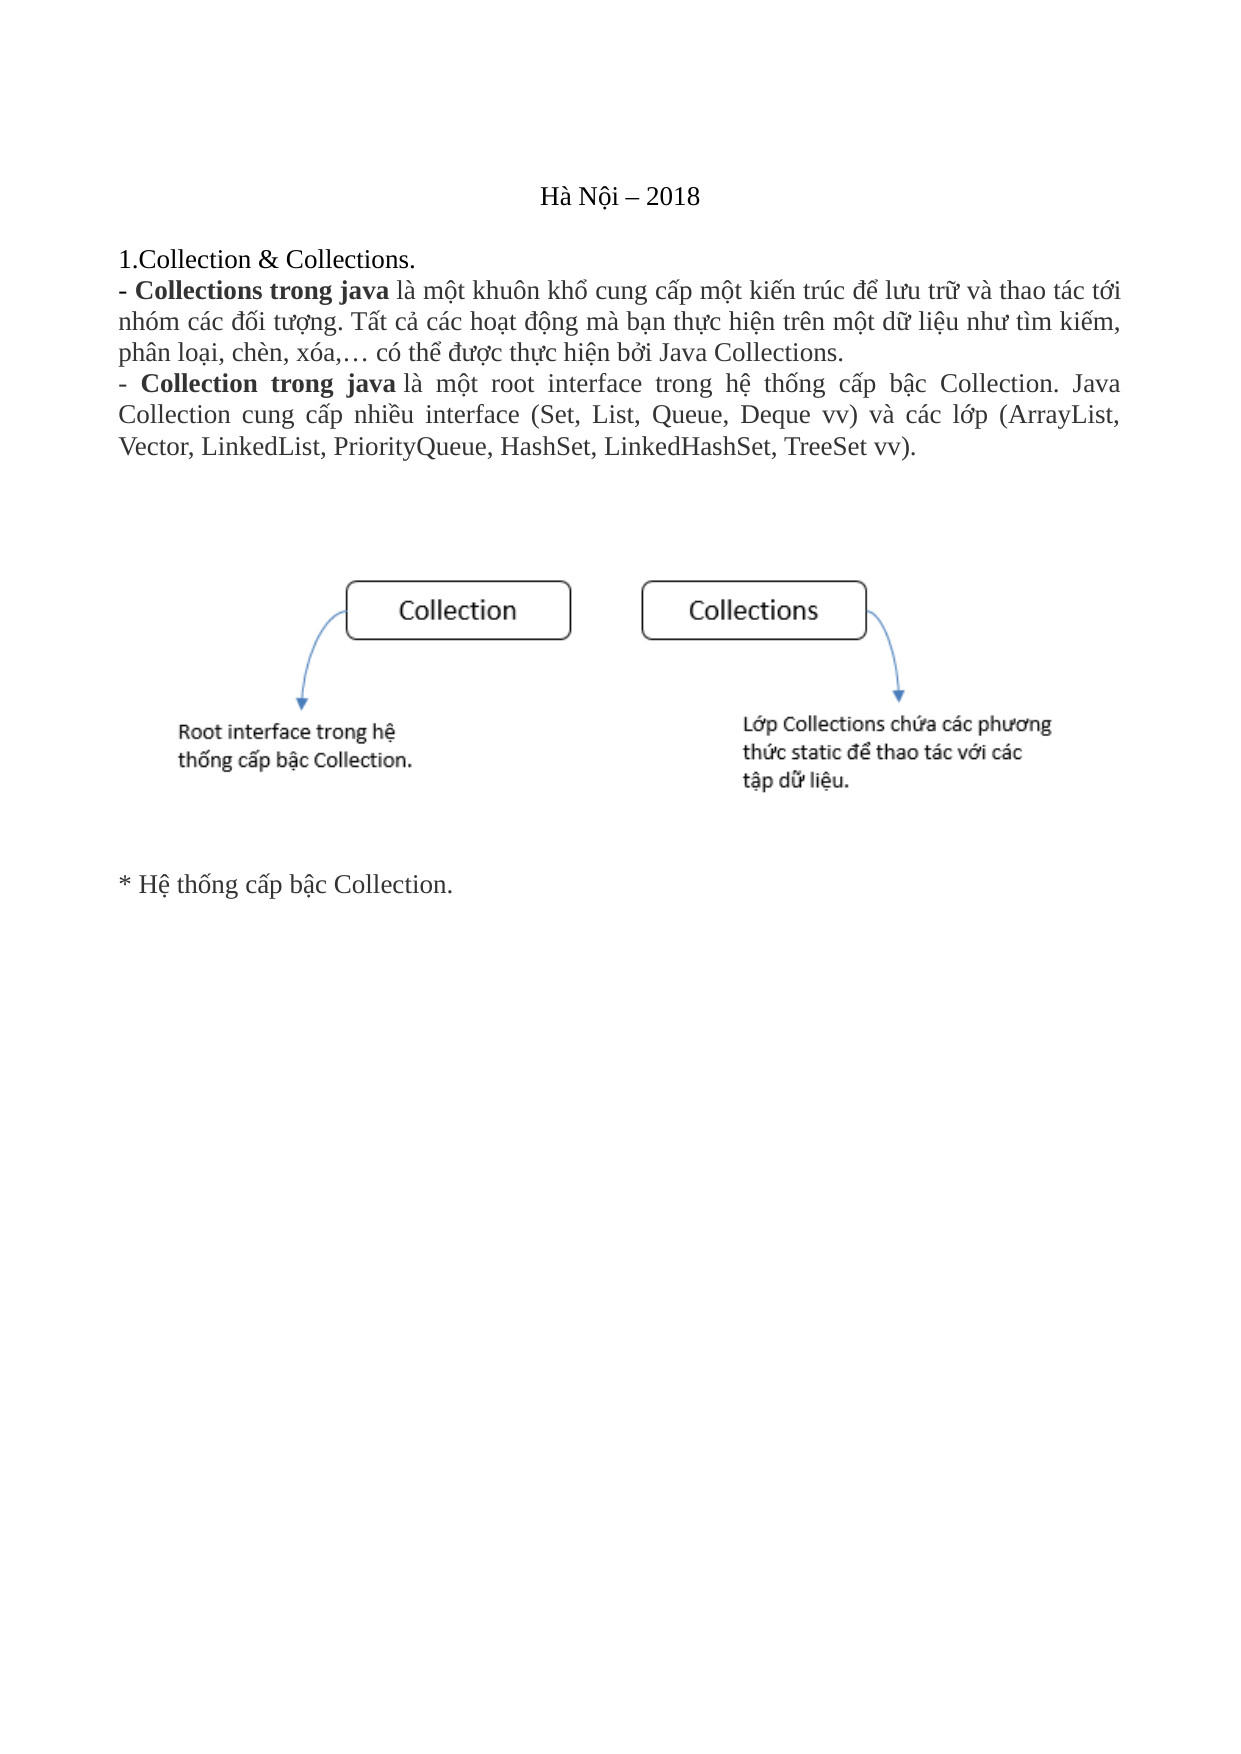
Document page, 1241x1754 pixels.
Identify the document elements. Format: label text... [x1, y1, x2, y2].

text 1.Collection & Collections. [118, 243, 1122, 274]
text - Collections trong java là một khuôn khổ cung cấp một kiến trúc để lưu trữ và thao tác tới nhóm các đối tượng. Tất cả các hoạt động mà bạn thực hiện trên một dữ liệu như tìm kiếm, phân loại, chèn, xóa,… có thể được thực hiện bởi Java Collections. [118, 274, 1122, 367]
text * Hệ thống cấp bậc Collection. [118, 868, 1122, 899]
text Hà Nội – 2018 [118, 180, 1122, 212]
text - Collection trong java là một root interface trong hệ thống cấp bậc Collection. Java Collection cung cấp nhiều interface (Set, List, Queue, Deque vv) và các lớp (ArrayList, Vector, LinkedList, PriorityQueue, HashSet, LinkedHashSet, TreeSet vv). [118, 367, 1122, 461]
picture [160, 518, 1080, 838]
